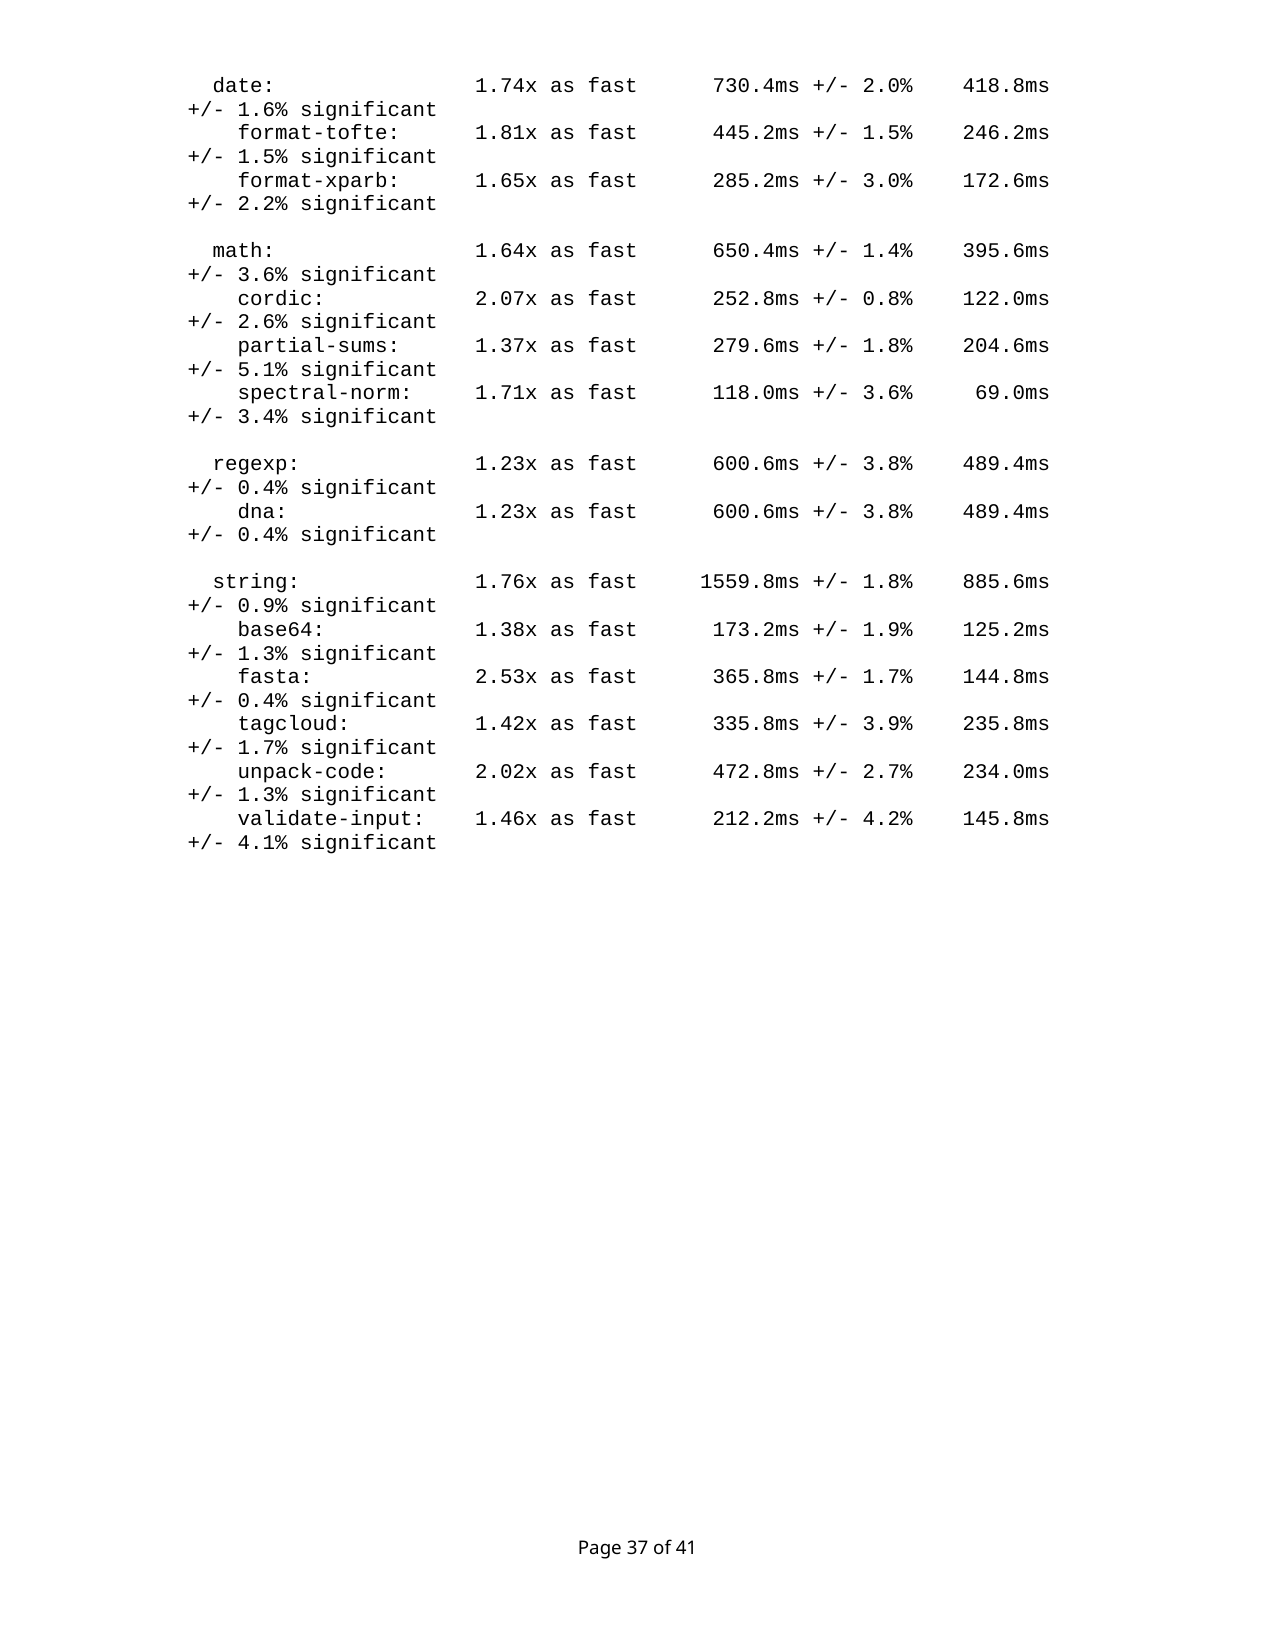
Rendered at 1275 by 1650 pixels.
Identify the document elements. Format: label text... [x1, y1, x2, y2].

text fasta: 2.53x as fast 365.8ms +/- 1.7% 144.8ms +/- 0.4% significant [187, 666, 1087, 713]
text dna: 1.23x as fast 600.6ms +/- 3.8% 489.4ms +/- 0.4% significant [187, 501, 1087, 548]
text date: 1.74x as fast 730.4ms +/- 2.0% 418.8ms +/- 1.6% significant [187, 75, 1087, 122]
text tagcloud: 1.42x as fast 335.8ms +/- 3.9% 235.8ms +/- 1.7% significant [187, 713, 1087, 761]
text partial-sums: 1.37x as fast 279.6ms +/- 1.8% 204.6ms +/- 5.1% significant [187, 335, 1087, 382]
text spectral-norm: 1.71x as fast 118.0ms +/- 3.6% 69.0ms +/- 3.4% significant [187, 382, 1087, 430]
text string: 1.76x as fast 1559.8ms +/- 1.8% 885.6ms +/- 0.9% significant [187, 572, 1087, 619]
text cordic: 2.07x as fast 252.8ms +/- 0.8% 122.0ms +/- 2.6% significant [187, 288, 1087, 335]
text regexp: 1.23x as fast 600.6ms +/- 3.8% 489.4ms +/- 0.4% significant [187, 453, 1087, 501]
text math: 1.64x as fast 650.4ms +/- 1.4% 395.6ms +/- 3.6% significant [187, 241, 1087, 288]
text unpack-code: 2.02x as fast 472.8ms +/- 2.7% 234.0ms +/- 1.3% significant [187, 761, 1087, 808]
text format-tofte: 1.81x as fast 445.2ms +/- 1.5% 246.2ms +/- 1.5% significant [187, 122, 1087, 169]
text base64: 1.38x as fast 173.2ms +/- 1.9% 125.2ms +/- 1.3% significant [187, 619, 1087, 666]
text format-xparb: 1.65x as fast 285.2ms +/- 3.0% 172.6ms +/- 2.2% significant [187, 169, 1087, 217]
text validate-input: 1.46x as fast 212.2ms +/- 4.2% 145.8ms +/- 4.1% significant [187, 808, 1087, 855]
